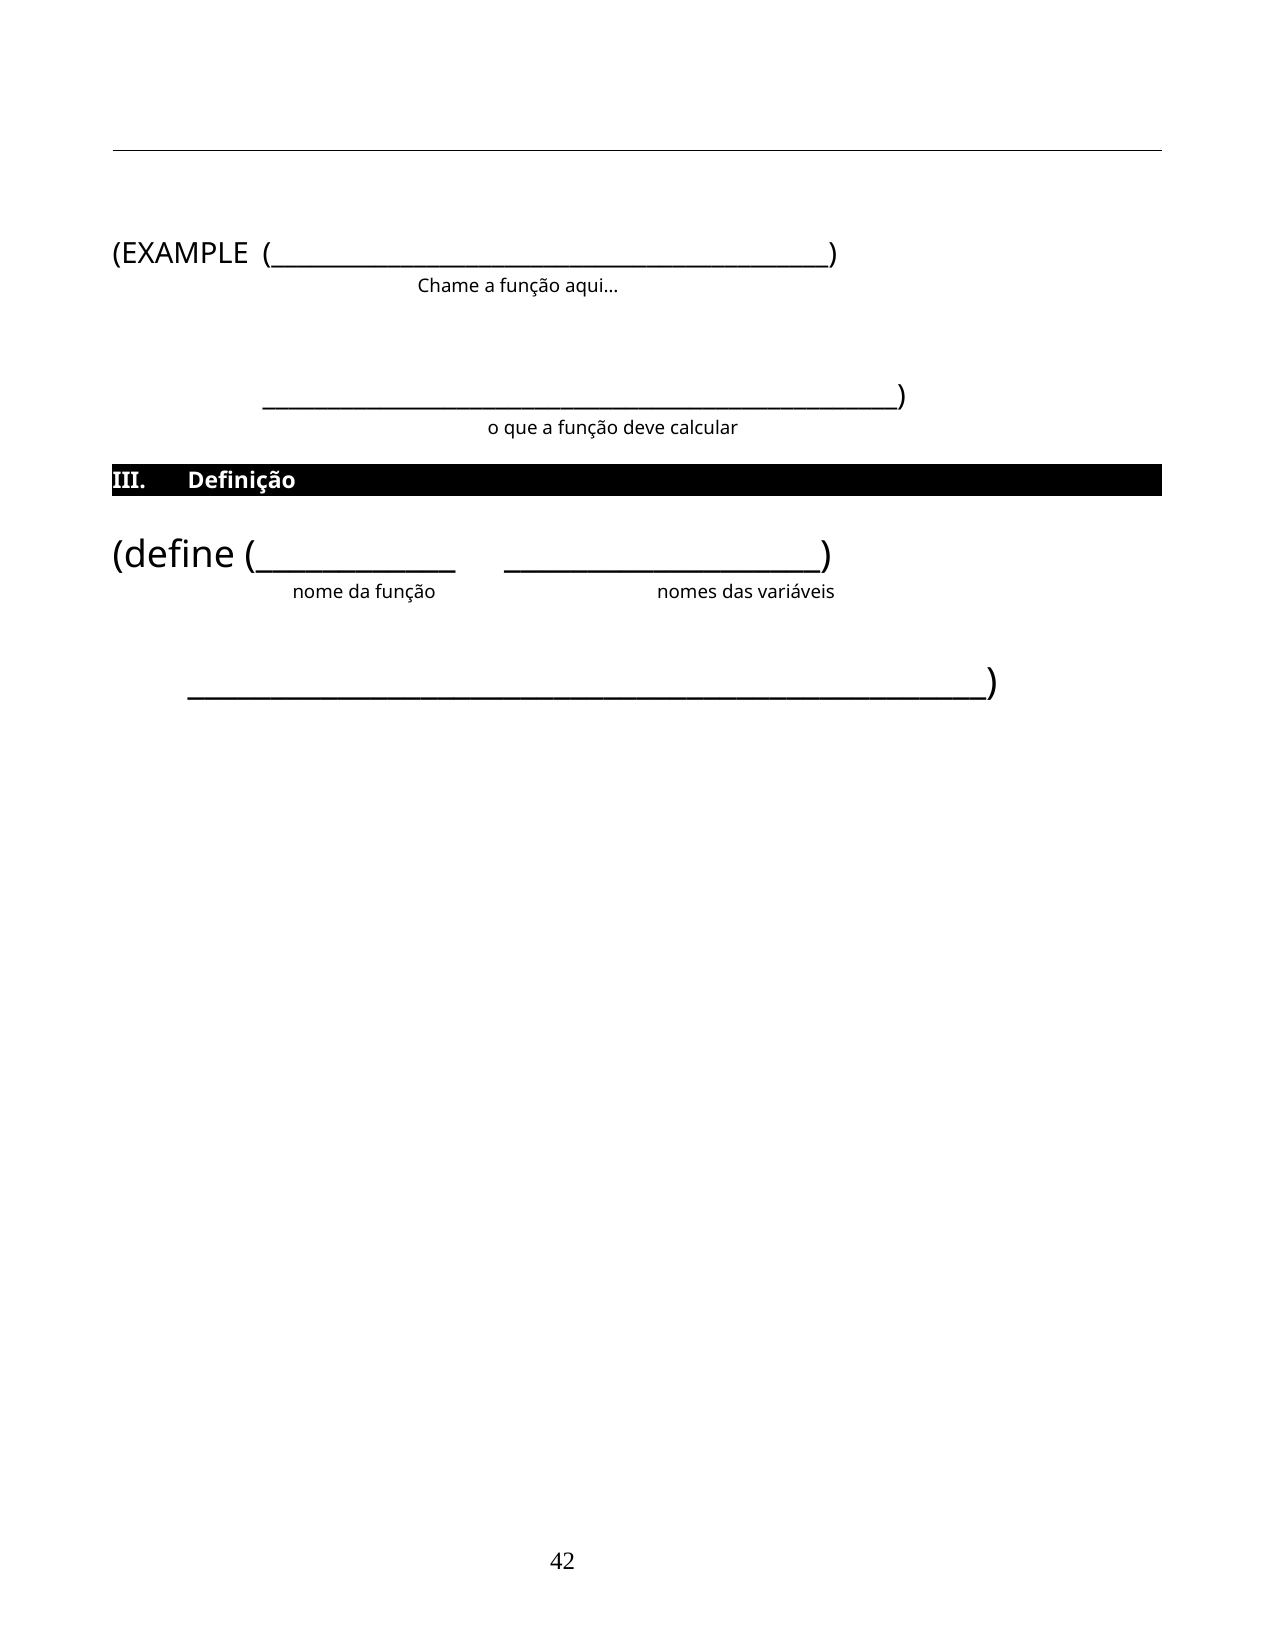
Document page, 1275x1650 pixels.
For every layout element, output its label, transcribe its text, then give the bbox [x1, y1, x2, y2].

text o que a função deve calcular [487, 414, 1162, 439]
text nome da função nomes das variáveis [112, 578, 1162, 603]
text (define (____________ ___________________) [112, 527, 1162, 578]
text ________________________________________________) [112, 654, 1162, 706]
text _________________________________________________) [187, 374, 1162, 414]
text (EXAMPLE (___________________________________________) [112, 232, 1162, 272]
text Chame a função aqui… [337, 272, 1162, 298]
subtitle Definição [112, 464, 1162, 496]
